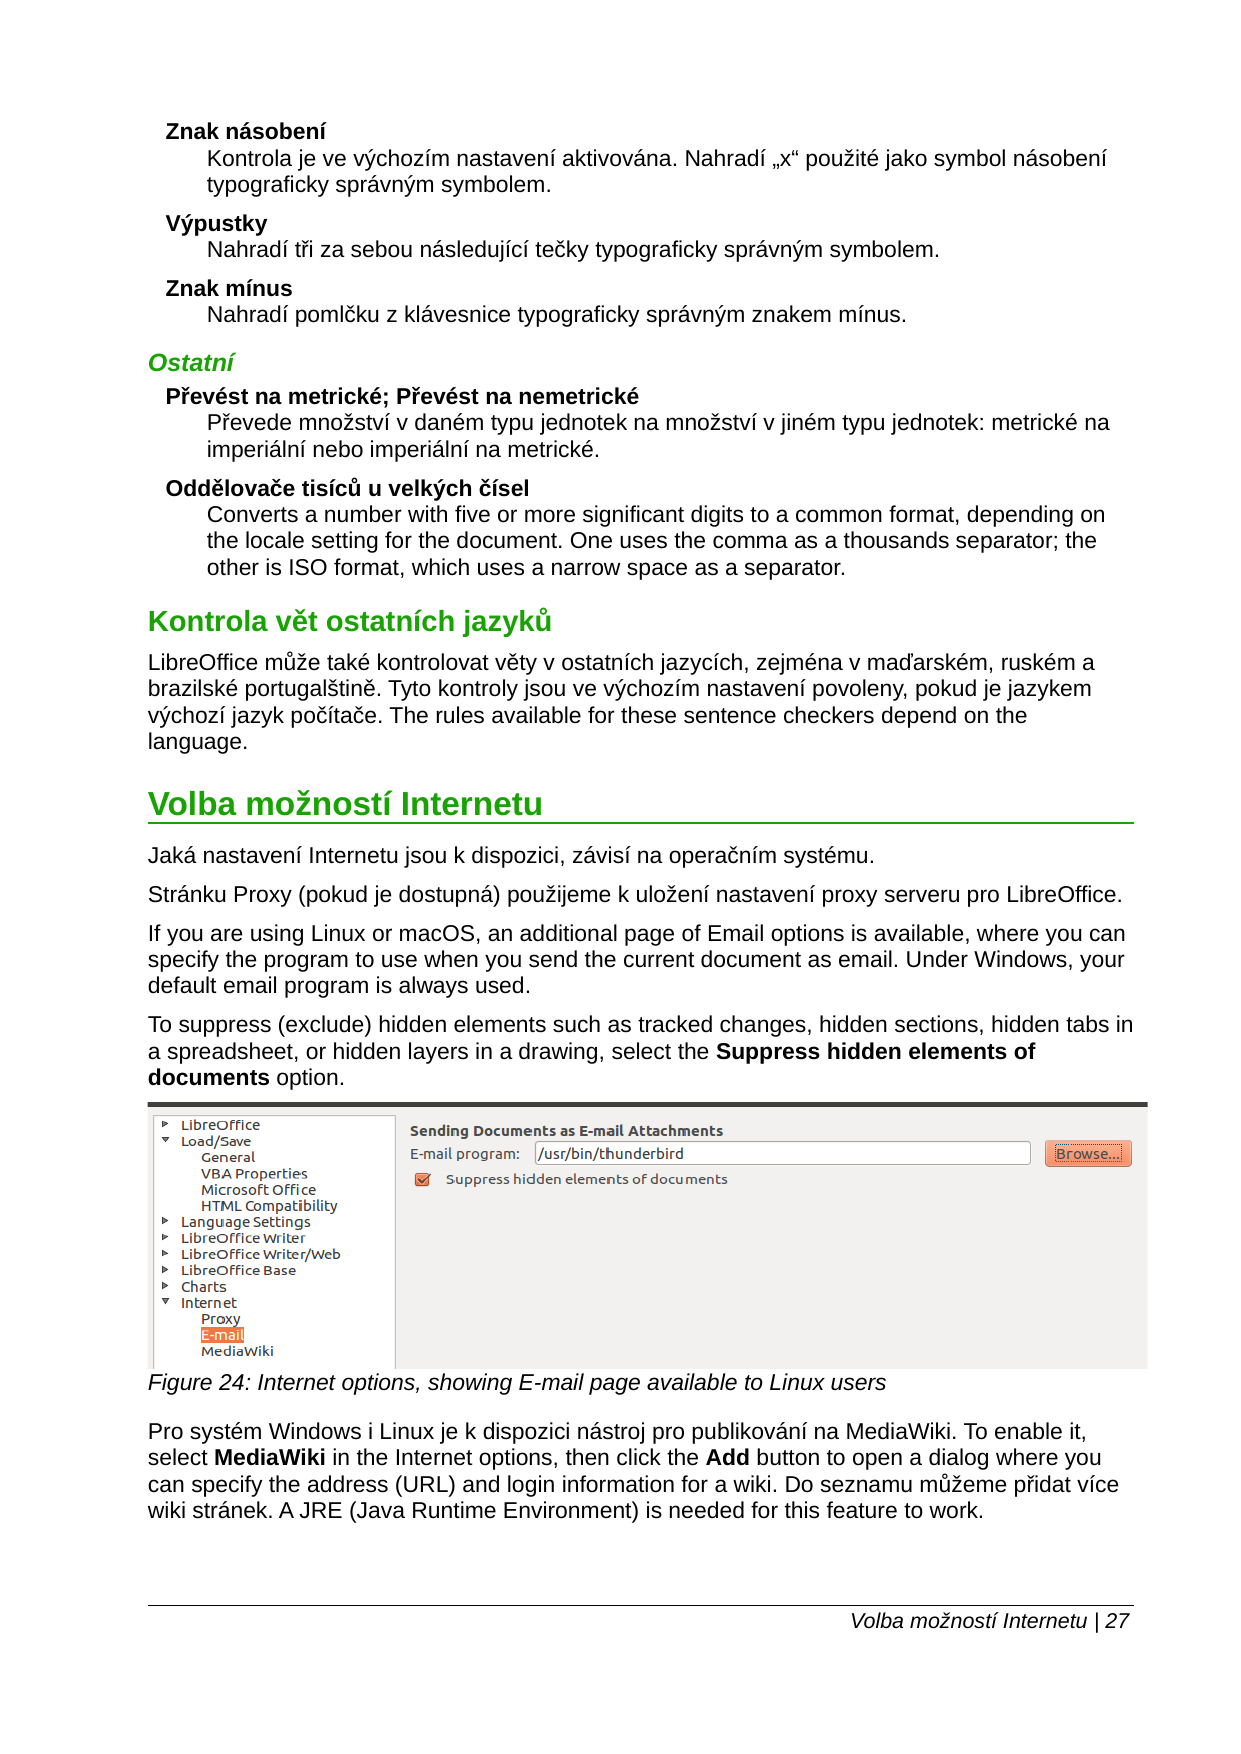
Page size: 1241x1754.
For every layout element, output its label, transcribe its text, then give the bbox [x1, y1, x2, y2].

text Převede množství v daném typu jednotek na množství v jiném typu jednotek: metrické na imperiální nebo imperiální na metrické. [207, 409, 1134, 462]
text To suppress (exclude) hidden elements such as tracked changes, hidden sections, hidden tabs in a spreadsheet, or hidden layers in a drawing, select the Suppress hidden elements of documents option. [148, 1011, 1134, 1090]
text If you are using Linux or macOS, an additional page of Email options is available, where you can specify the program to use when you send the current document as email. Under Windows, your default email program is always used. [148, 920, 1134, 999]
text Znak mínus [165, 275, 1134, 301]
text Jaká nastavení Internetu jsou k dispozici, závisí na operačním systému. [148, 842, 1134, 868]
text Figure 24: Internet options, showing E-mail page available to Linux users [148, 1369, 1147, 1395]
text LibreOffice může také kontrolovat věty v ostatních jazycích, zejména v maďarském, ruském a brazilské portugalštině. Tyto kontroly jsou ve výchozím nastavení povoleny, pokud je jazykem výchozí jazyk počítače. The rules available for these sentence checkers depend on the language. [148, 649, 1134, 754]
subtitle Ostatní [148, 348, 1134, 377]
text Výpustky [165, 210, 1134, 236]
text Stránku Proxy (pokud je dostupná) použijeme k uložení nastavení proxy serveru pro LibreOffice. [148, 881, 1134, 907]
text Converts a number with five or more significant digits to a common format, depending on the locale setting for the document. One uses the comma as a thousands separator; the other is ISO format, which uses a narrow space as a separator. [207, 501, 1134, 580]
text Převést na metrické; Převést na nemetrické [165, 383, 1134, 409]
text Nahradí pomlčku z klávesnice typograficky správným znakem mínus. [207, 301, 1134, 328]
subtitle Volba možností Internetu [148, 784, 1134, 822]
subtitle Kontrola vět ostatních jazyků [148, 603, 1134, 637]
text Nahradí tři za sebou následující tečky typograficky správným symbolem. [207, 236, 1134, 262]
picture [147, 1102, 1148, 1369]
text Znak násobení [165, 118, 1134, 144]
text Pro systém Windows i Linux je k dispozici nástroj pro publikování na MediaWiki. To enable it, select MediaWiki in the Internet options, then click the Add button to open a dialog where you can specify the address (URL) and login information for a wiki. Do seznamu můžeme přidat více wiki stránek. A JRE (Java Runtime Environment) is needed for this feature to work. [148, 1418, 1134, 1523]
text Kontrola je ve výchozím nastavení aktivována. Nahradí „x“ použité jako symbol násobení typograficky správným symbolem. [207, 144, 1134, 197]
text Oddělovače tisíců u velkých čísel [165, 474, 1134, 501]
